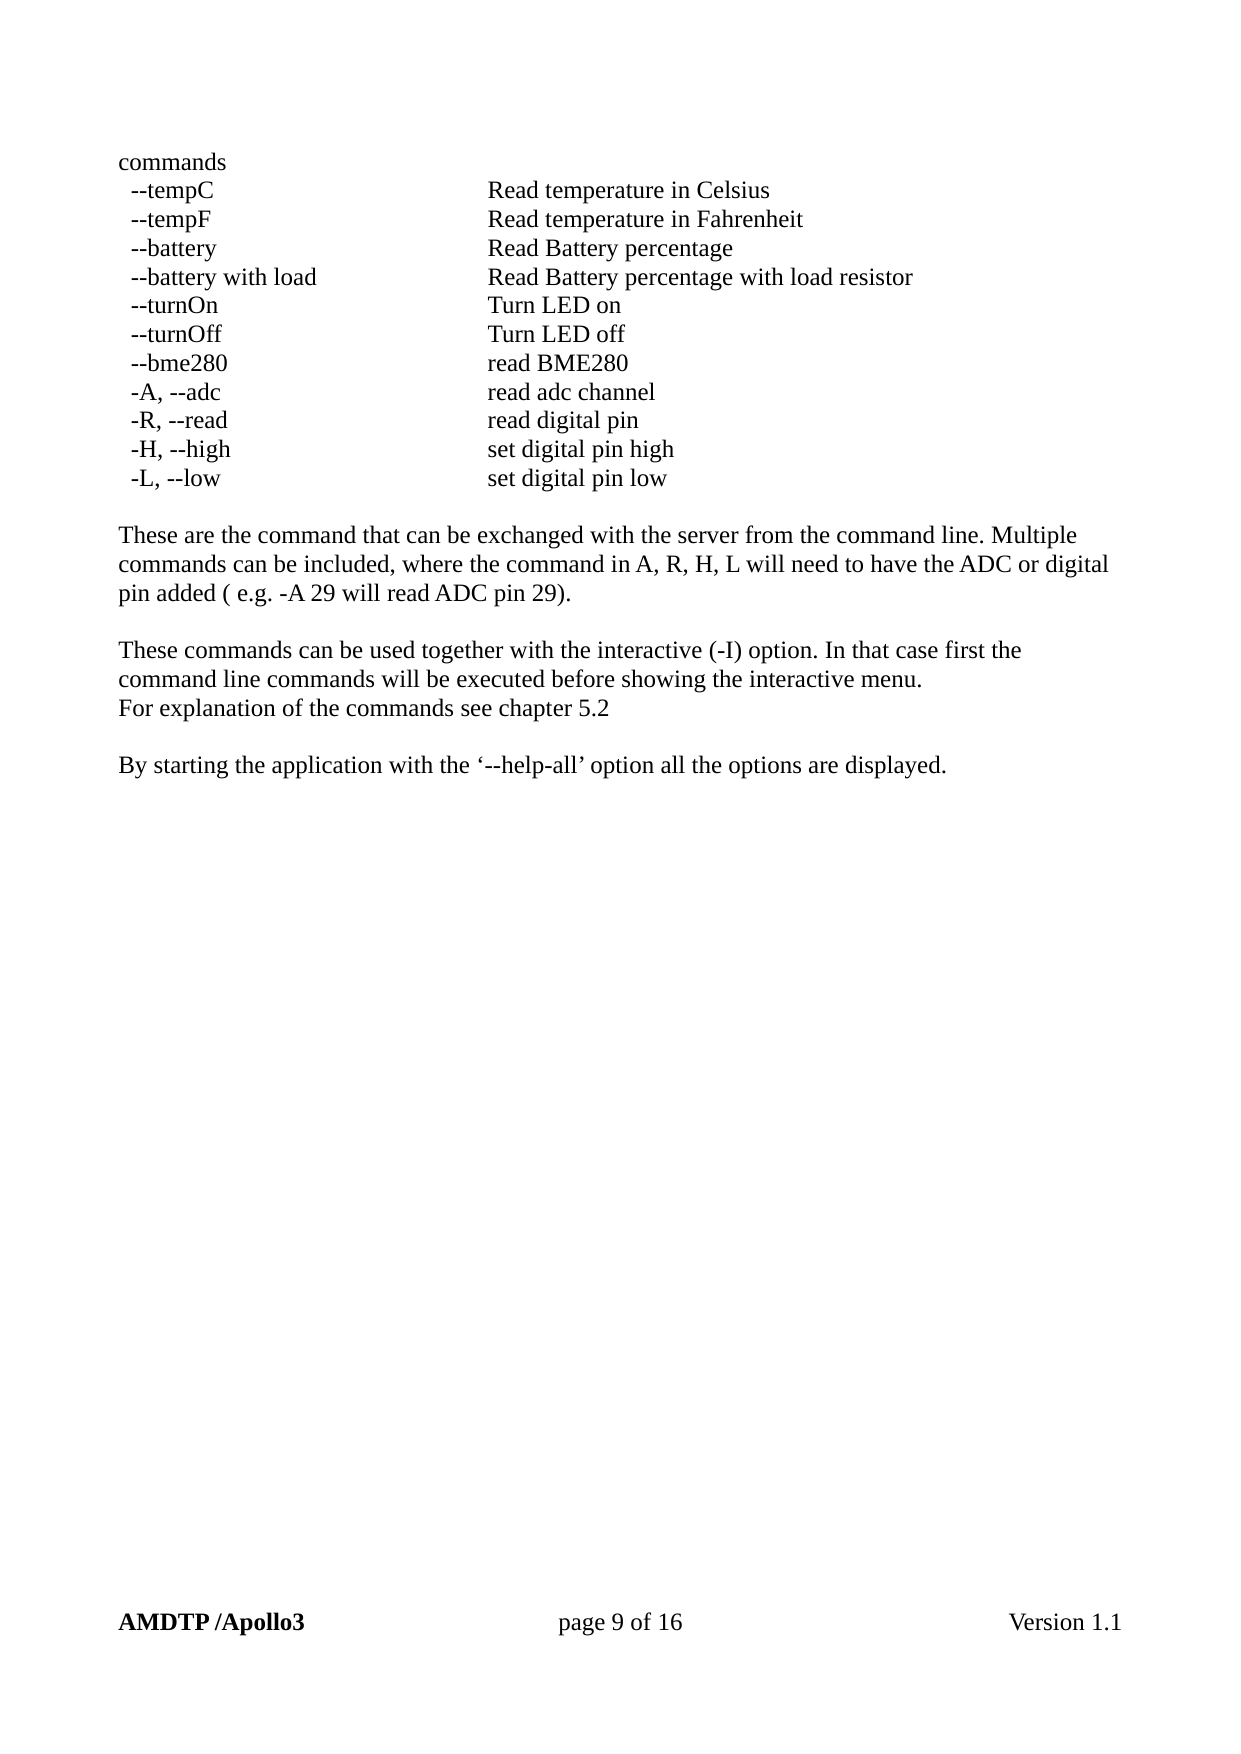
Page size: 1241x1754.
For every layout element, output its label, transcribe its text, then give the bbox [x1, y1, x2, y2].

text -A, --adc read adc channel [118, 377, 1122, 406]
text --bme280 read BME280 [118, 348, 1122, 377]
text These are the command that can be exchanged with the server from the command line. Multiple commands can be included, where the command in A, R, H, L will need to have the ADC or digital pin added ( e.g. -A 29 will read ADC pin 29). [118, 521, 1122, 607]
text commands [118, 147, 1122, 176]
text --battery Read Battery percentage [118, 233, 1122, 262]
text -L, --low set digital pin low [118, 463, 1122, 492]
text For explanation of the commands see chapter 5.2 [118, 693, 1122, 722]
text --turnOff Turn LED off [118, 319, 1122, 348]
text These commands can be used together with the interactive (-I) option. In that case first the command line commands will be executed before showing the interactive menu. [118, 636, 1122, 693]
text --turnOn Turn LED on [118, 291, 1122, 319]
text --tempF Read temperature in Fahrenheit [118, 204, 1122, 233]
text -H, --high set digital pin high [118, 434, 1122, 463]
text -R, --read read digital pin [118, 406, 1122, 434]
text --battery with load Read Battery percentage with load resistor [118, 262, 1122, 291]
text By starting the application with the ‘--help-all’ option all the options are displayed. [118, 751, 1122, 779]
text --tempC Read temperature in Celsius [118, 176, 1122, 204]
